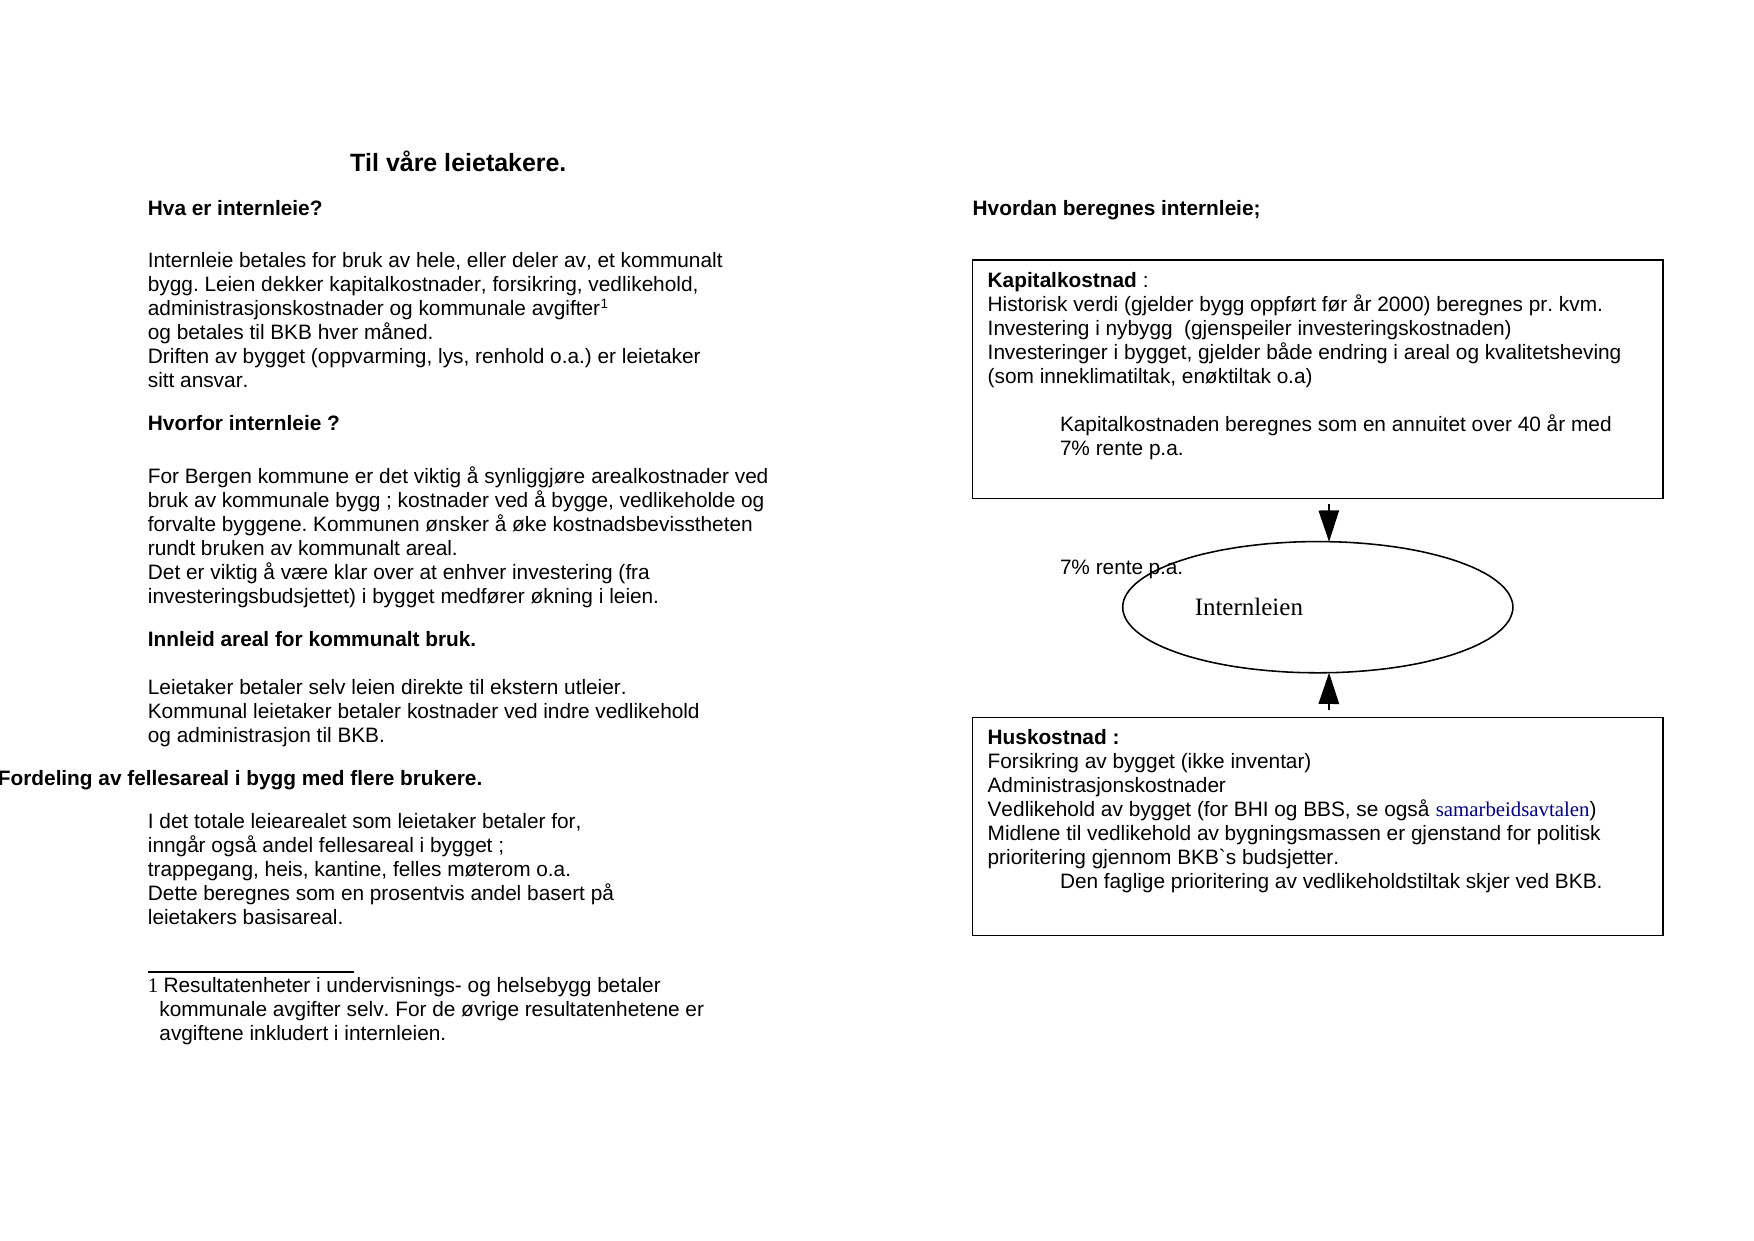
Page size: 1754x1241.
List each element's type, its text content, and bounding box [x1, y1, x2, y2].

text inngår også andel fellesareal i bygget ; [148, 833, 769, 857]
text trappegang, heis, kantine, felles møterom o.a. [148, 857, 769, 881]
subtitle Hva er internleie? [148, 196, 769, 248]
text og administrasjon til BKB. [148, 723, 769, 747]
text leietakers basisareal. [148, 905, 769, 929]
text Hvordan beregnes internleie; [899, 196, 1706, 219]
text avgiftene inkludert i internleien. [148, 1021, 769, 1092]
text Innleid areal for kommunalt bruk. [148, 627, 769, 675]
text Kommunal leietaker betaler kostnader ved indre vedlikehold [148, 699, 769, 723]
text I det totale leiearealet som leietaker betaler for, [148, 809, 769, 833]
title Til våre leietakere. [148, 148, 769, 176]
text Dette beregnes som en prosentvis andel basert på [148, 881, 769, 905]
text Driften av bygget (oppvarming, lys, renhold o.a.) er leietaker [148, 344, 769, 368]
text For Bergen kommune er det viktig å synliggjøre arealkostnader ved bruk av kommunale bygg ; kostnader ved å bygge, vedlikeholde og forvalte byggene. Kommunen ønsker å øke kostnadsbevisstheten rundt bruken av kommunalt areal. [148, 464, 769, 560]
text Det er viktig å være klar over at enhver investering (fra investeringsbudsjettet) i bygget medfører økning i leien. [148, 560, 769, 608]
text Leietaker betaler selv leien direkte til ekstern utleier. [148, 675, 769, 699]
text Internleie betales for bruk av hele, eller deler av, et kommunalt bygg. Leien dekker kapitalkostnader, forsikring, vedlikehold, administrasjonskostnader og kommunale avgifter [148, 248, 769, 320]
text Resultatenheter i undervisnings- og helsebygg betaler kommunale avgifter selv. For de øvrige resultatenhetene er [148, 972, 769, 1021]
text og betales til BKB hver måned. [148, 320, 769, 344]
subtitle Hvorfor internleie ? [148, 411, 769, 464]
text Fordeling av fellesareal i bygg med flere brukere. [0, 766, 769, 790]
text sitt ansvar. [148, 368, 769, 392]
